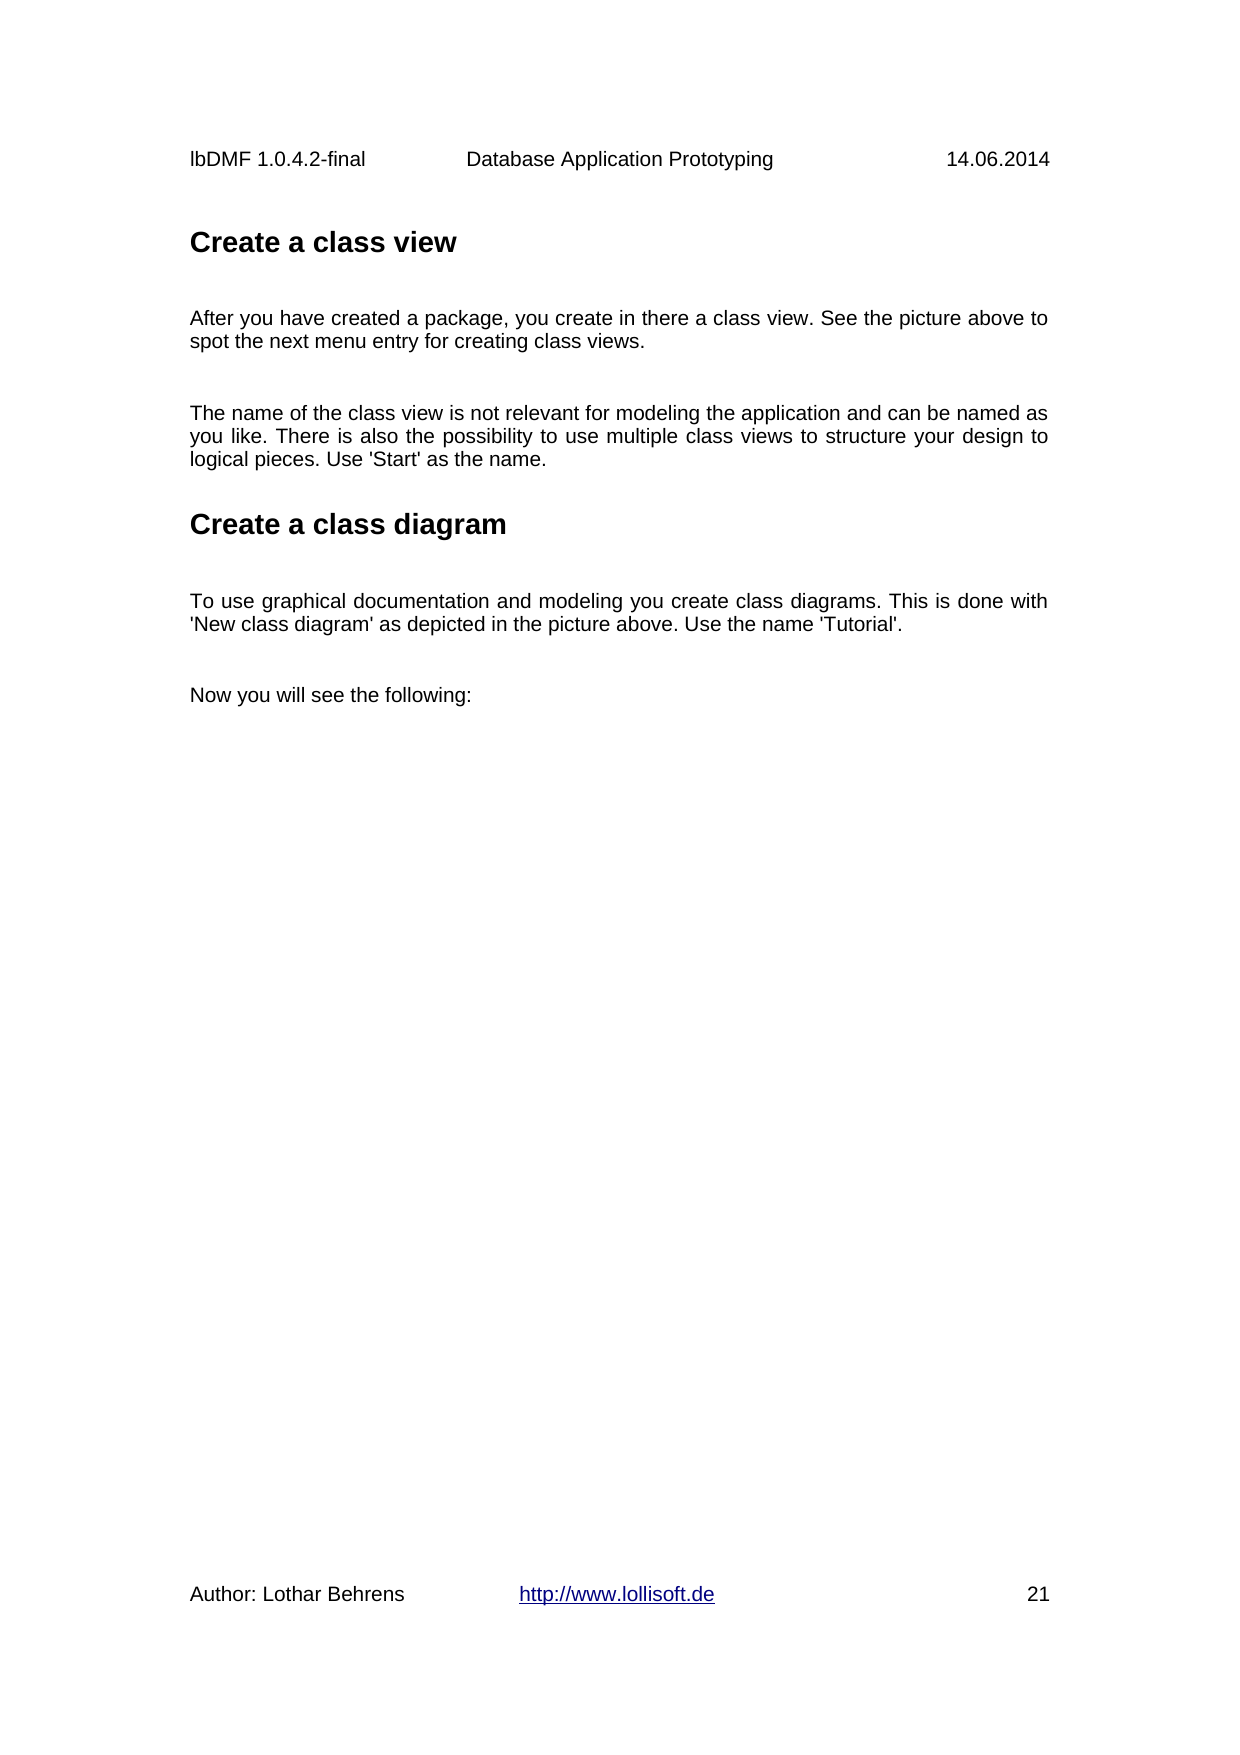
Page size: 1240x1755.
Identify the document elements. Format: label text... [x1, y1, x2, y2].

text After you have created a package, you create in there a class view. See the picture above to spot the next menu entry for creating class views. [189, 306, 1050, 353]
subtitle Create a class view [189, 226, 1050, 258]
text The name of the class view is not relevant for modeling the application and can be named as you like. There is also the possibility to use multiple class views to structure your design to logical pieces. Use 'Start' as the name. [189, 401, 1050, 471]
subtitle Create a class diagram [189, 508, 1050, 541]
text Now you will see the following: [189, 684, 1050, 707]
text To use graphical documentation and modeling you create class diagrams. This is done with 'New class diagram' as depicted in the picture above. Use the name 'Tutorial'. [189, 589, 1050, 636]
